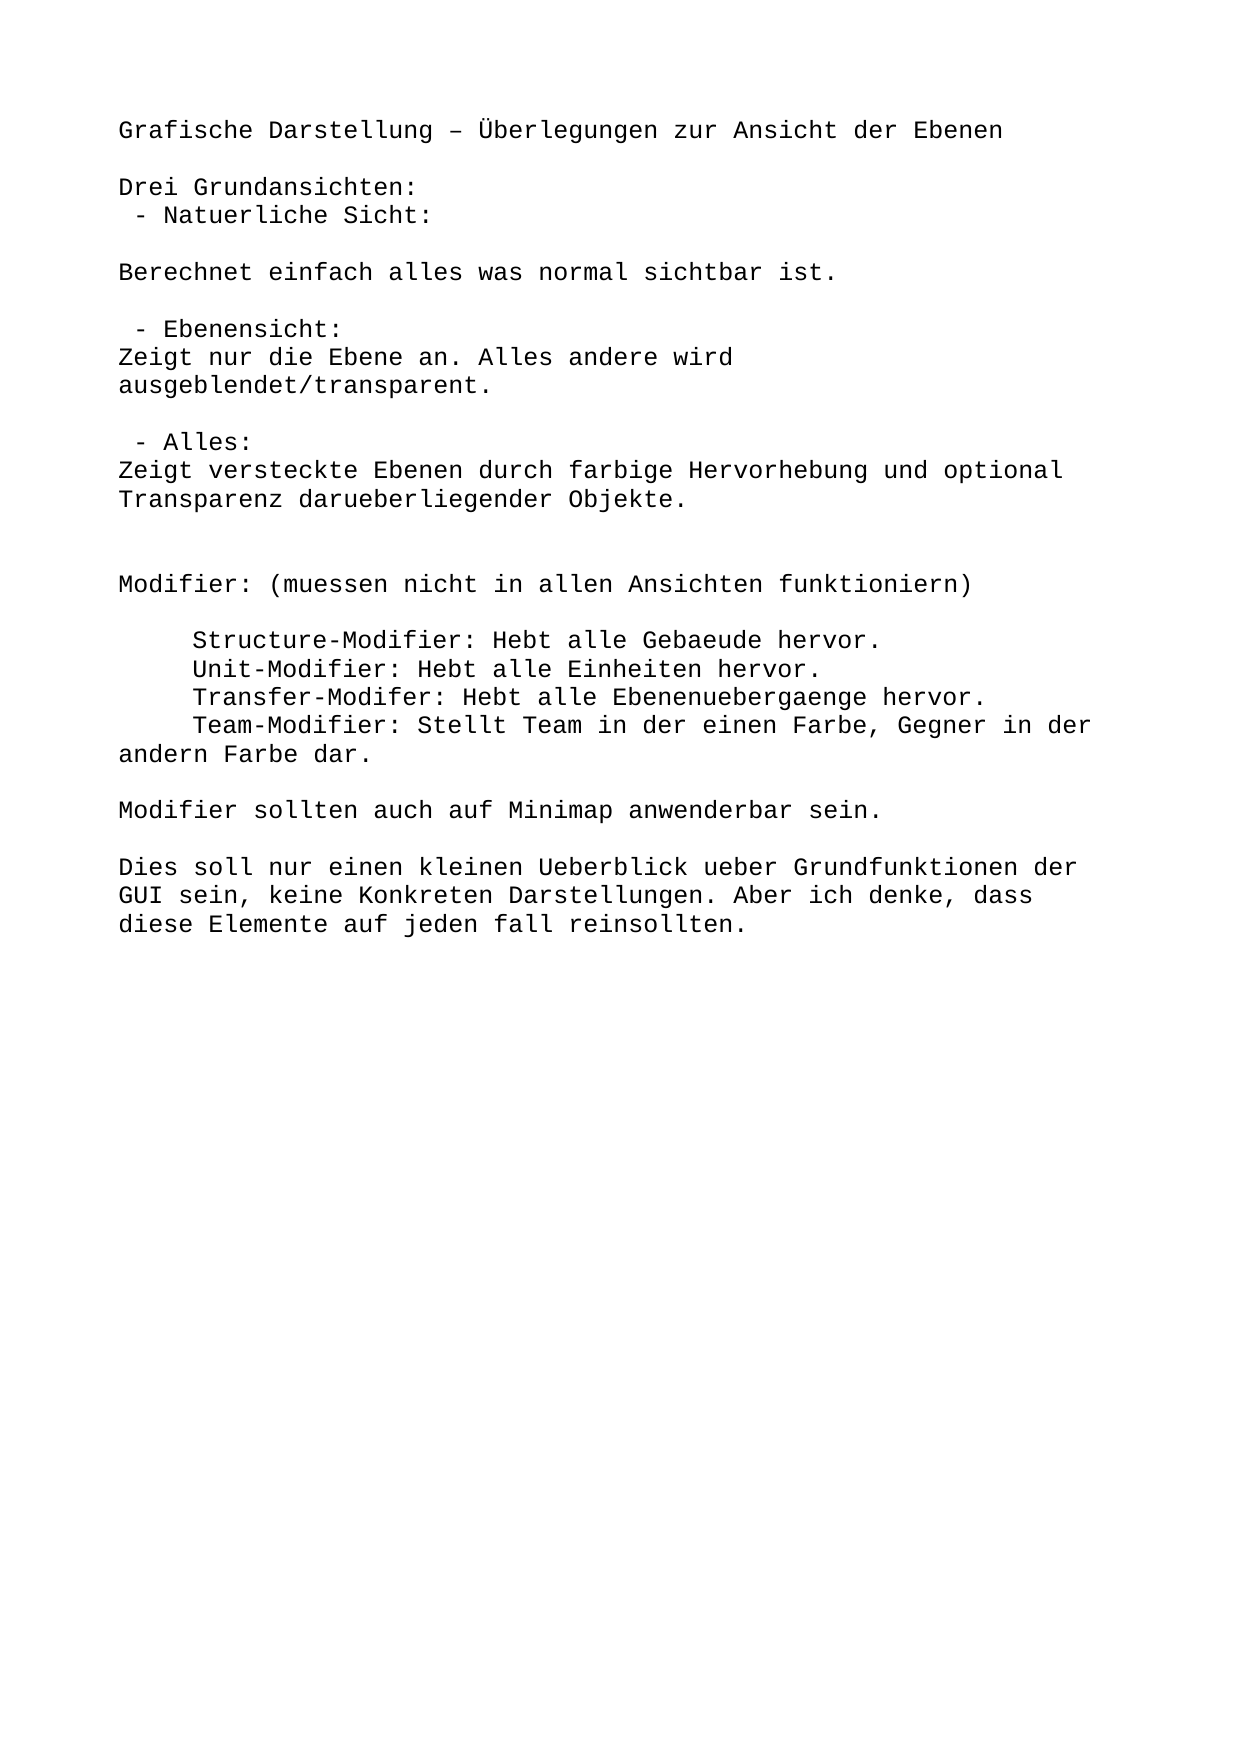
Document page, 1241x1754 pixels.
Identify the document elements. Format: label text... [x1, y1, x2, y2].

text - Ebenensicht: [118, 316, 1122, 345]
text Grafische Darstellung – Überlegungen zur Ansicht der Ebenen [118, 118, 1122, 146]
text Team-Modifier: Stellt Team in der einen Farbe, Gegner in der andern Farbe dar. [118, 713, 1122, 770]
text Structure-Modifier: Hebt alle Gebaeude hervor. [118, 628, 1122, 656]
text - Natuerliche Sicht: [118, 203, 1122, 231]
text Transfer-Modifer: Hebt alle Ebenenuebergaenge hervor. [118, 685, 1122, 713]
text Modifier: (muessen nicht in allen Ansichten funktioniern) [118, 571, 1122, 600]
text Dies soll nur einen kleinen Ueberblick ueber Grundfunktionen der GUI sein, keine Konkreten Darstellungen. Aber ich denke, dass diese Elemente auf jeden fall reinsollten. [118, 855, 1122, 940]
text - Alles: [118, 430, 1122, 458]
text Modifier sollten auch auf Minimap anwenderbar sein. [118, 798, 1122, 826]
text Drei Grundansichten: [118, 175, 1122, 203]
text Berechnet einfach alles was normal sichtbar ist. [118, 260, 1122, 288]
text Zeigt versteckte Ebenen durch farbige Hervorhebung und optional Transparenz darueberliegender Objekte. [118, 458, 1122, 515]
text Unit-Modifier: Hebt alle Einheiten hervor. [118, 656, 1122, 685]
text Zeigt nur die Ebene an. Alles andere wird ausgeblendet/transparent. [118, 345, 1122, 401]
